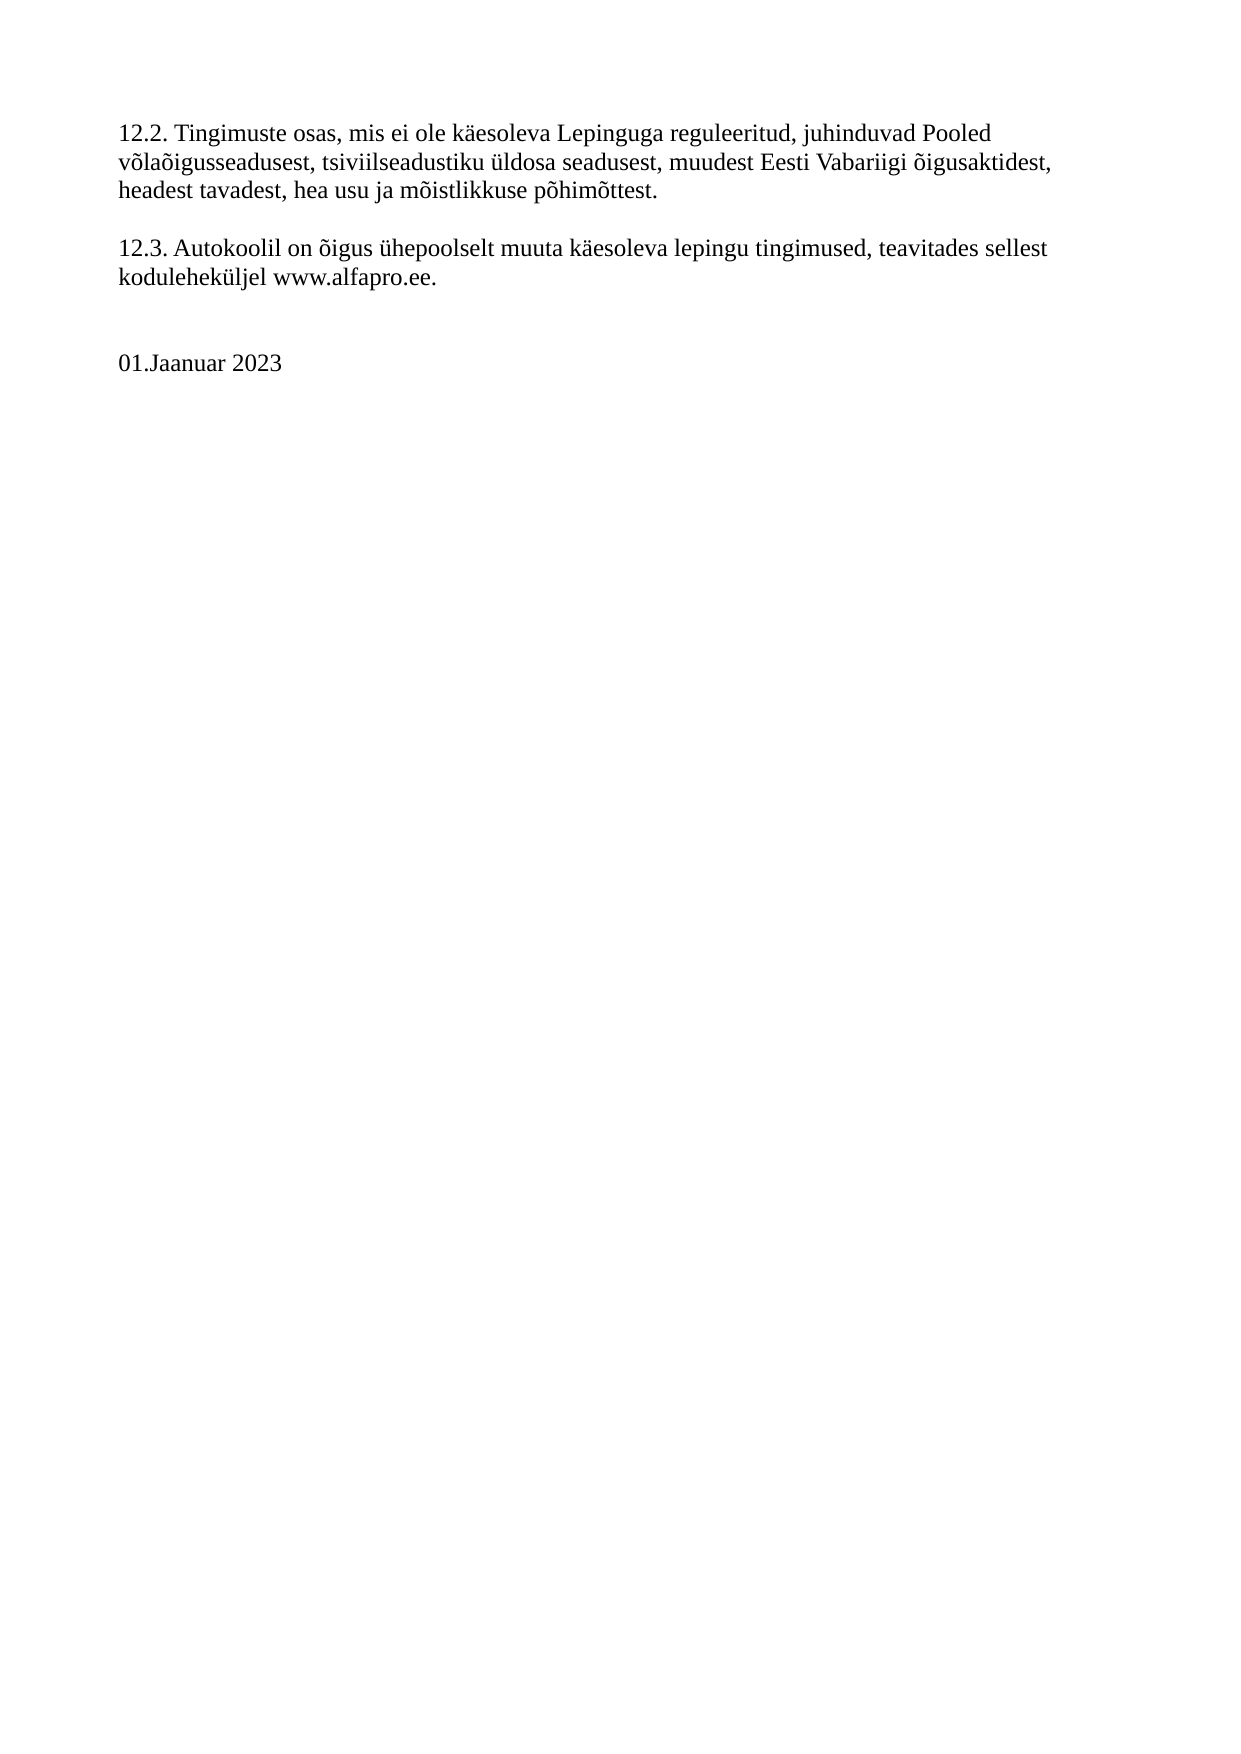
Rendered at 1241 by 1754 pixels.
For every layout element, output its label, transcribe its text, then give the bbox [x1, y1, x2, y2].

text 12.3. Autokoolil on õigus ühepoolselt muuta käesoleva lepingu tingimused, teavitades sellest [118, 233, 1122, 262]
text võlaõigusseadusest, tsiviilseadustiku üldosa seadusest, muudest Eesti Vabariigi õigusaktidest, [118, 147, 1122, 176]
text koduleheküljel www.alfapro.ee. [118, 262, 1122, 291]
text 12.2. Tingimuste osas, mis ei ole käesoleva Lepinguga reguleeritud, juhinduvad Pooled [118, 118, 1122, 147]
text headest tavadest, hea usu ja mõistlikkuse põhimõttest. [118, 176, 1122, 204]
text 01.Jaanuar 2023 [118, 348, 1122, 377]
